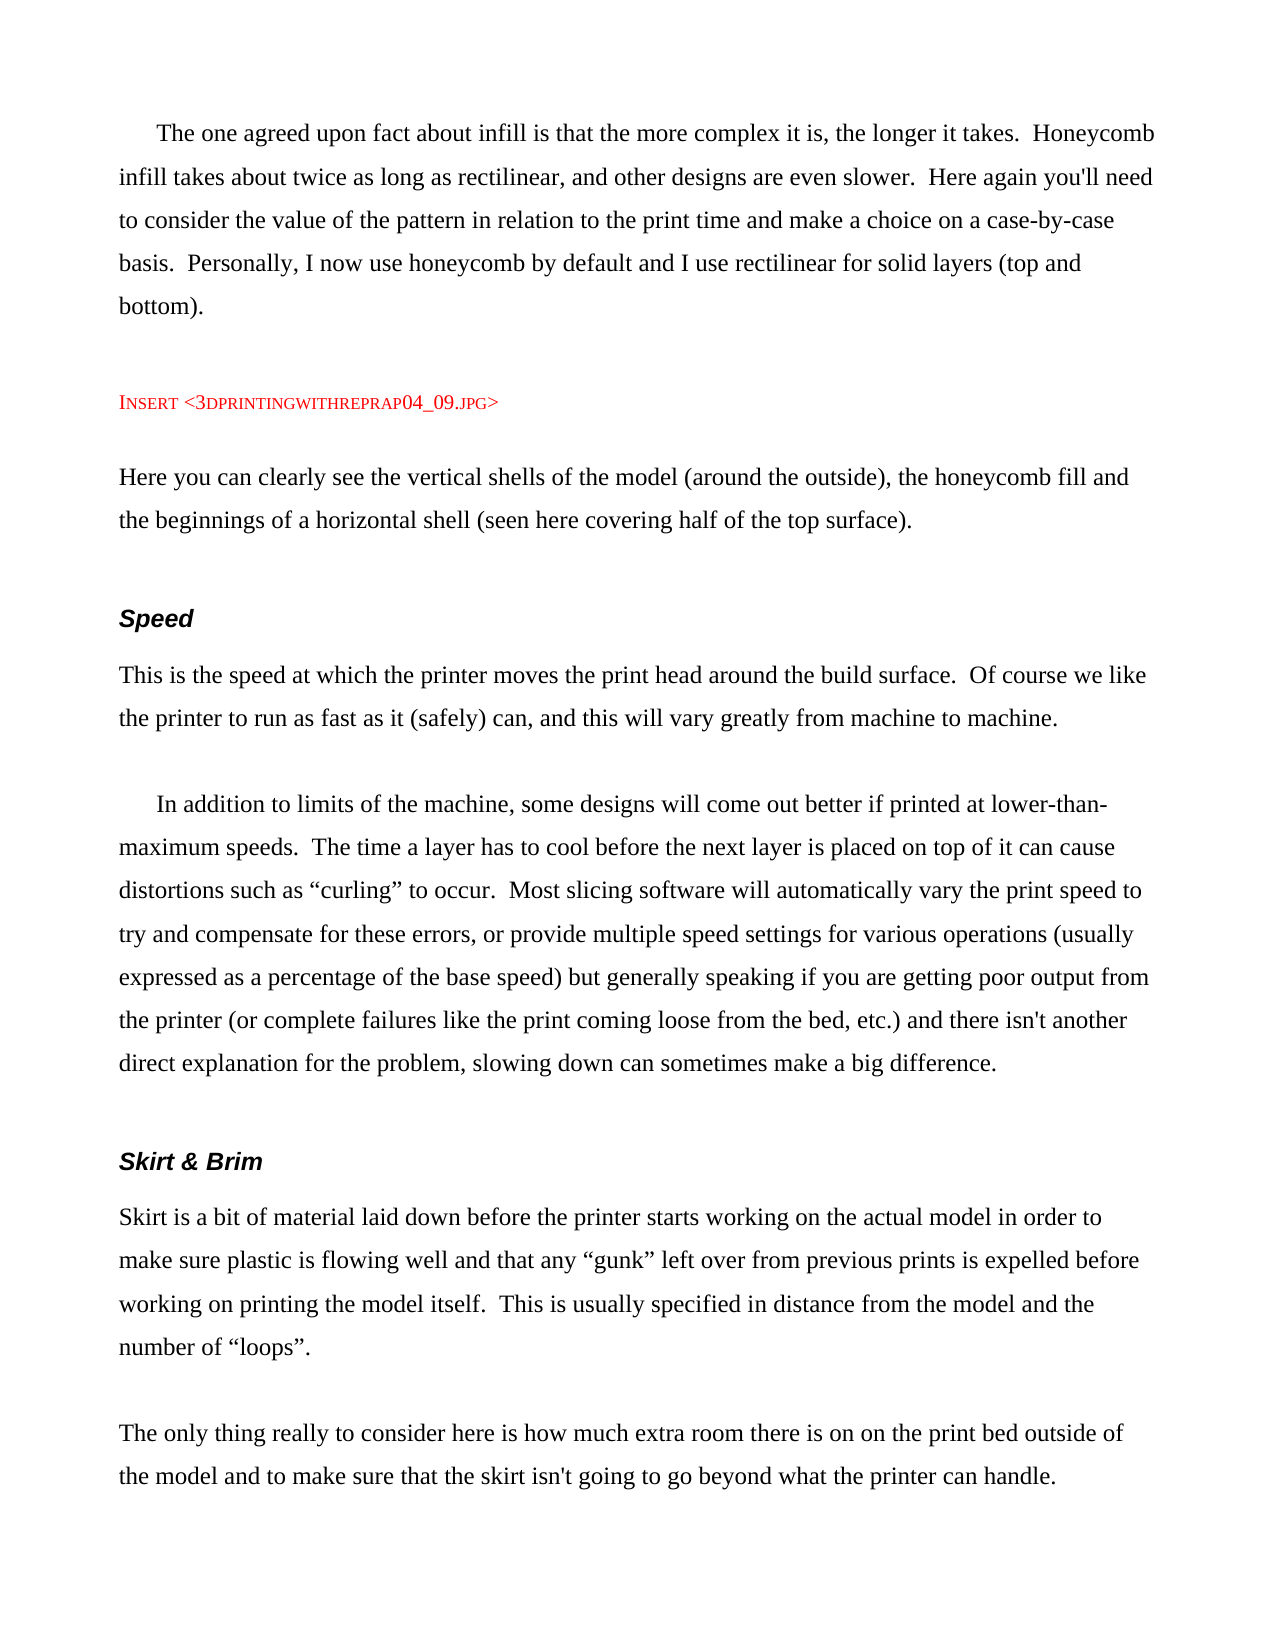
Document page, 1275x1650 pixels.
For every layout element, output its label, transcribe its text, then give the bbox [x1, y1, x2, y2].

text This is the speed at which the printer moves the print head around the build surface. Of course we like the printer to run as fast as it (safely) can, and this will vary greatly from machine to machine. [118, 660, 1156, 732]
text Insert <3dprintingwithreprap04_09.jpg> [118, 390, 1156, 414]
text Speed [118, 604, 1156, 633]
text Here you can clearly see the vertical shells of the model (around the outside), the honeycomb fill and the beginnings of a horizontal shell (seen here covering half of the top surface). [118, 462, 1156, 534]
text Skirt is a bit of material laid down before the printer starts working on the actual model in order to make sure plastic is flowing well and that any “gunk” left over from previous prints is expelled before working on printing the model itself. This is usually specified in distance from the model and the number of “loops”. [118, 1202, 1156, 1361]
text The one agreed upon fact about infill is that the more complex it is, the longer it takes. Honeycomb infill takes about twice as long as rectilinear, and other designs are even slower. Here again you'll need to consider the value of the pattern in relation to the print time and make a choice on a case-by-case basis. Personally, I now use honeycomb by default and I use rectilinear for solid layers (top and bottom). [118, 118, 1156, 320]
text In addition to limits of the machine, some designs will come out better if printed at lower-than-maximum speeds. The time a layer has to cool before the next layer is placed on top of it can cause distortions such as “curling” to occur. Most slicing software will automatically vary the print speed to try and compensate for these errors, or provide multiple speed settings for various operations (usually expressed as a percentage of the base speed) but generally speaking if you are getting poor output from the printer (or complete failures like the print coming loose from the bed, etc.) and there isn't another direct explanation for the problem, slowing down can sometimes make a big difference. [118, 789, 1156, 1077]
text Skirt & Brim [118, 1147, 1156, 1176]
text The only thing really to consider here is how much extra room there is on on the print bed outside of the model and to make sure that the skirt isn't going to go beyond what the printer can handle. [118, 1418, 1156, 1490]
